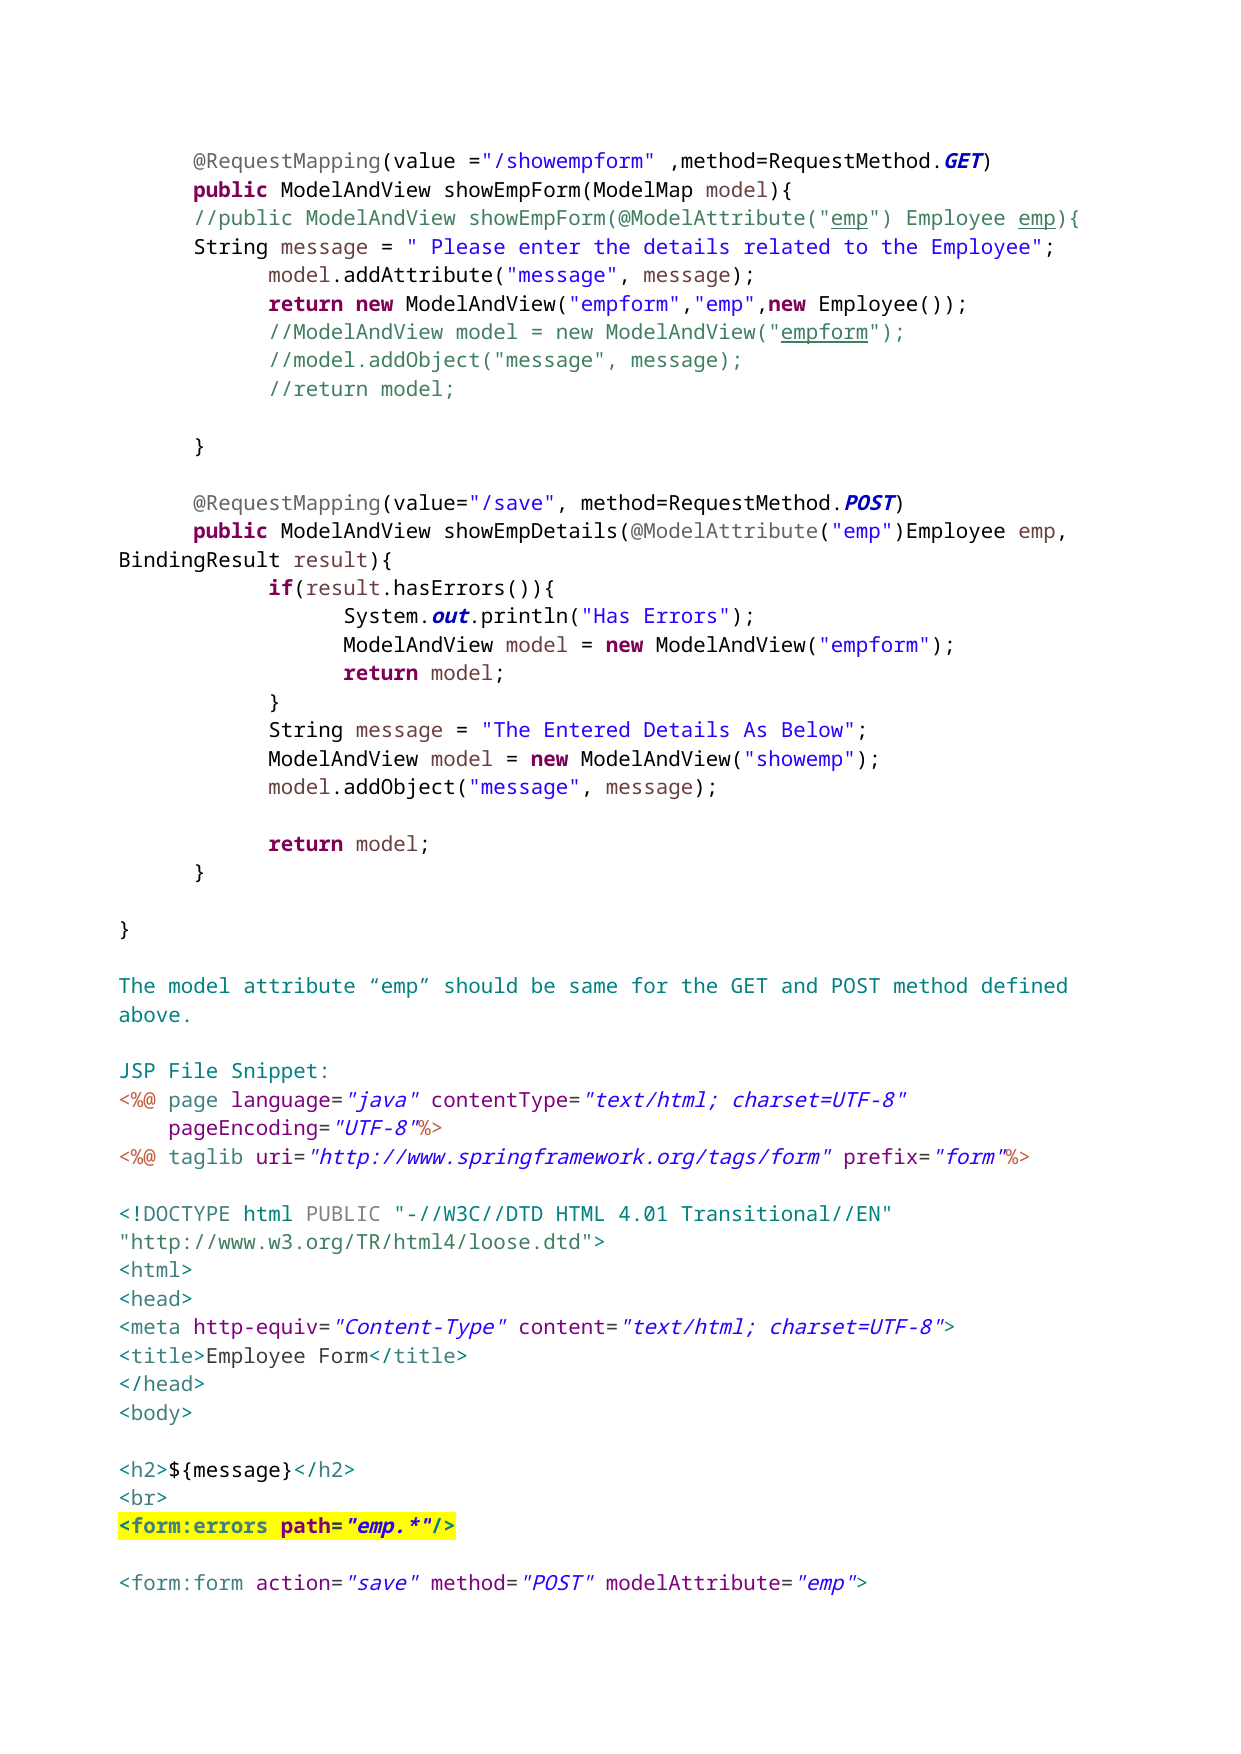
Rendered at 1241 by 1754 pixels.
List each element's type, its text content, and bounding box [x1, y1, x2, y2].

text } [118, 687, 1151, 715]
text //model.addObject("message", message); [118, 346, 1151, 374]
text pageEncoding="UTF-8"%> [118, 1113, 1151, 1142]
text String message = "The Entered Details As Below"; [118, 715, 1151, 744]
text //return model; [118, 374, 1151, 402]
text <body> [118, 1398, 1151, 1426]
text <meta http-equiv="Content-Type" content="text/html; charset=UTF-8"> [118, 1312, 1151, 1341]
text <form:form action="save" method="POST" modelAttribute="emp"> [118, 1568, 1151, 1597]
text //public ModelAndView showEmpForm(@ModelAttribute("emp") Employee emp){ String message = " Please enter the details related to the Employee"; [118, 203, 1151, 260]
text ModelAndView model = new ModelAndView("showemp"); [118, 744, 1151, 772]
text } [118, 857, 1151, 886]
text //ModelAndView model = new ModelAndView("empform"); [118, 317, 1151, 346]
text <%@ page language="java" contentType="text/html; charset=UTF-8" [118, 1085, 1151, 1113]
text return model; [118, 829, 1151, 857]
text } [118, 914, 1151, 943]
text if(result.hasErrors()){ [118, 573, 1151, 602]
text public ModelAndView showEmpDetails(@ModelAttribute("emp")Employee emp, BindingResult result){ [118, 516, 1151, 573]
text @RequestMapping(value ="/showempform" ,method=RequestMethod.GET) [118, 147, 1151, 175]
text } [118, 431, 1151, 459]
text <title>Employee Form</title> [118, 1341, 1151, 1369]
text return new ModelAndView("empform","emp",new Employee()); [118, 289, 1151, 317]
text The model attribute “emp” should be same for the GET and POST method defined above. [118, 971, 1151, 1028]
text <!DOCTYPE html PUBLIC "-//W3C//DTD HTML 4.01 Transitional//EN" "http://www.w3.org/TR/html4/loose.dtd"> [118, 1199, 1151, 1256]
text <html> [118, 1256, 1151, 1284]
text model.addAttribute("message", message); [118, 260, 1151, 289]
text System.out.println("Has Errors"); [118, 602, 1151, 630]
text <head> [118, 1284, 1151, 1312]
text <h2>${message}</h2> [118, 1455, 1151, 1483]
text ModelAndView model = new ModelAndView("empform"); [118, 630, 1151, 658]
text <form:errors path="emp.*"/> [118, 1512, 1151, 1540]
text </head> [118, 1369, 1151, 1398]
text @RequestMapping(value="/save", method=RequestMethod.POST) [118, 488, 1151, 516]
text return model; [118, 658, 1151, 687]
text JSP File Snippet: [118, 1057, 1151, 1085]
text <br> [118, 1483, 1151, 1512]
text model.addObject("message", message); [118, 772, 1151, 801]
text public ModelAndView showEmpForm(ModelMap model){ [118, 175, 1151, 203]
text <%@ taglib uri="http://www.springframework.org/tags/form" prefix="form"%> [118, 1142, 1151, 1170]
